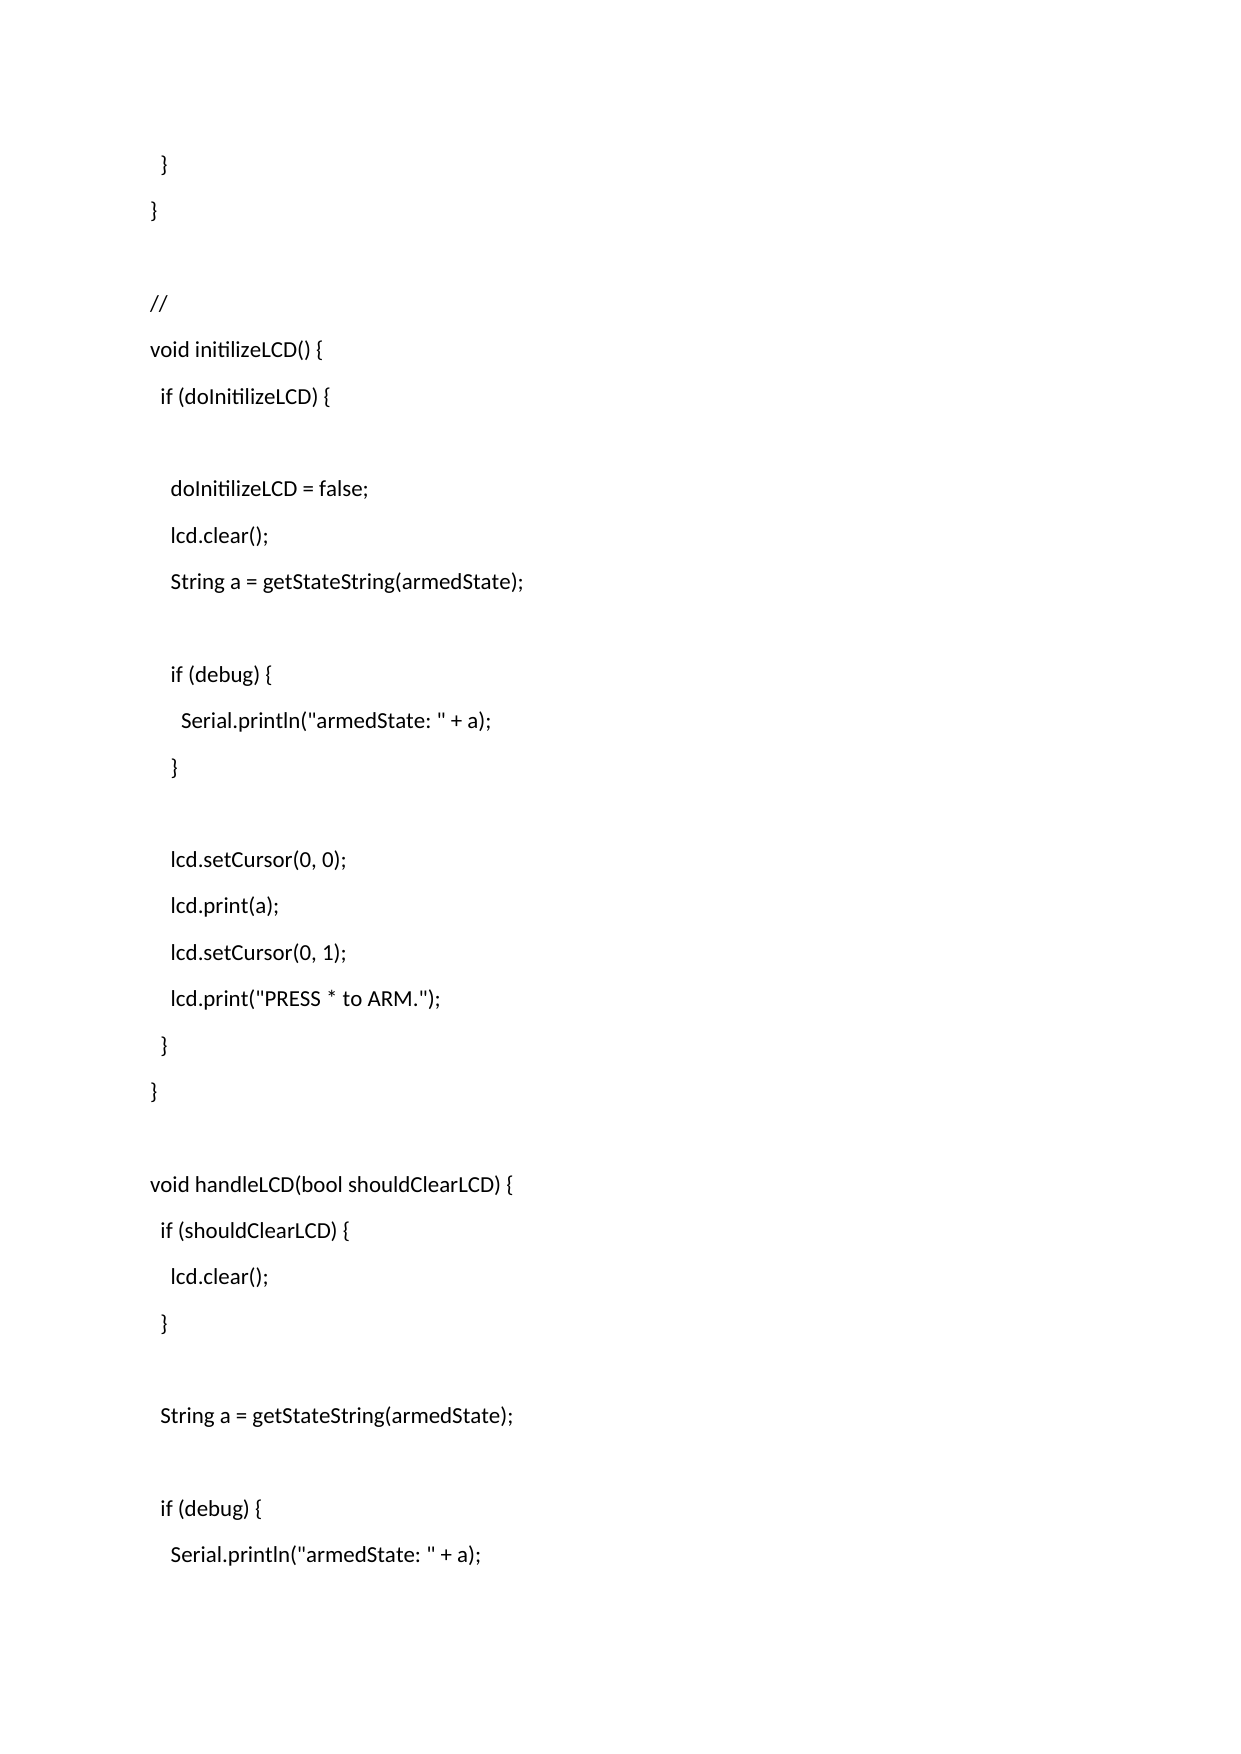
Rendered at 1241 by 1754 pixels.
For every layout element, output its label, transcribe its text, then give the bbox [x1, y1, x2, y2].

text } [150, 753, 1090, 781]
text String a = getStateString(armedState); [150, 1402, 1090, 1429]
text doInitilizeLCD = false; [150, 474, 1090, 502]
text void initilizeLCD() { [150, 335, 1090, 363]
text String a = getStateString(armedState); [150, 567, 1090, 595]
text } [150, 1077, 1090, 1105]
text } [150, 150, 1090, 178]
text if (shouldClearLCD) { [150, 1216, 1090, 1244]
text void handleLCD(bool shouldClearLCD) { [150, 1170, 1090, 1198]
text Serial.println("armedState: " + a); [150, 706, 1090, 734]
text // [150, 289, 1090, 317]
text lcd.clear(); [150, 521, 1090, 549]
text if (debug) { [150, 1494, 1090, 1522]
text } [150, 1309, 1090, 1337]
text } [150, 196, 1090, 224]
text lcd.setCursor(0, 0); [150, 845, 1090, 873]
text Serial.println("armedState: " + a); [150, 1541, 1090, 1569]
text if (doInitilizeLCD) { [150, 382, 1090, 410]
text lcd.print("PRESS * to ARM."); [150, 984, 1090, 1012]
text lcd.clear(); [150, 1262, 1090, 1291]
text if (debug) { [150, 660, 1090, 688]
text lcd.setCursor(0, 1); [150, 938, 1090, 966]
text lcd.print(a); [150, 892, 1090, 920]
text } [150, 1031, 1090, 1059]
